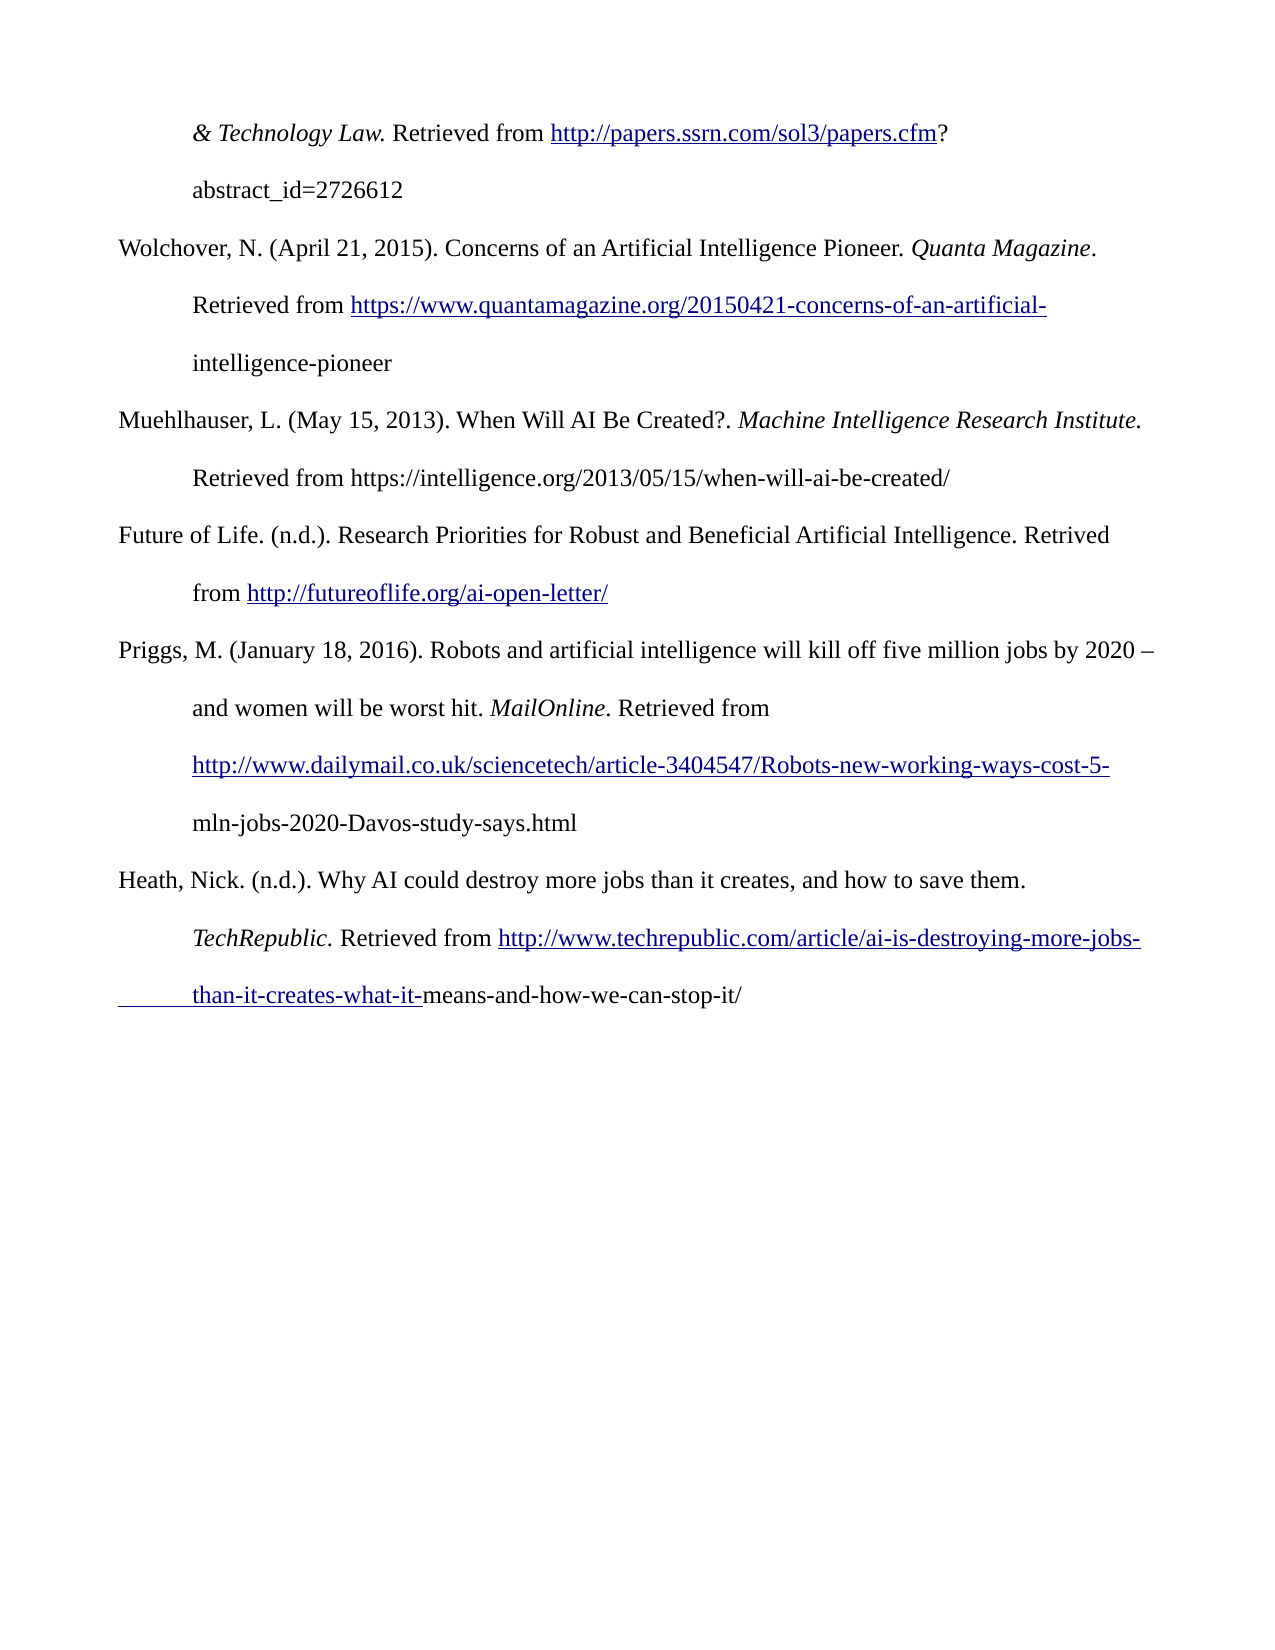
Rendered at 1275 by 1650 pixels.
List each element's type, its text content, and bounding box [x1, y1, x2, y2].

text Muehlhauser, L. (May 15, 2013). When Will AI Be Created?. Machine Intelligence Research Institute. Retrieved from https://intelligence.org/2013/05/15/when-will-ai-be-created/ [118, 406, 1157, 492]
text Priggs, M. (January 18, 2016). Robots and artificial intelligence will kill off five million jobs by 2020 – and women will be worst hit. MailOnline. Retrieved from http://www.dailymail.co.uk/sciencetech/article-3404547/Robots-new-working-ways-cost-5- mln-jobs-2020-Davos-study-says.html [118, 636, 1157, 837]
text Future of Life. (n.d.). Research Priorities for Robust and Beneficial Artificial Intelligence. Retrived from http://futureoflife.org/ai-open-letter/ [118, 521, 1157, 607]
text Wolchover, N. (April 21, 2015). Concerns of an Artificial Intelligence Pioneer. Quanta Magazine. Retrieved from https://www.quantamagazine.org/20150421-concerns-of-an-artificial- intelligence-pioneer [118, 233, 1157, 377]
text Heath, Nick. (n.d.). Why AI could destroy more jobs than it creates, and how to save them. TechRepublic. Retrieved from http://www.techrepublic.com/article/ai-is-destroying-more-jobs- than-it-creates-what-it-means-and-how-we-can-stop-it/ [118, 866, 1157, 1009]
text & Technology Law. Retrieved from http://papers.ssrn.com/sol3/papers.cfm? abstract_id=2726612 [118, 118, 1157, 204]
